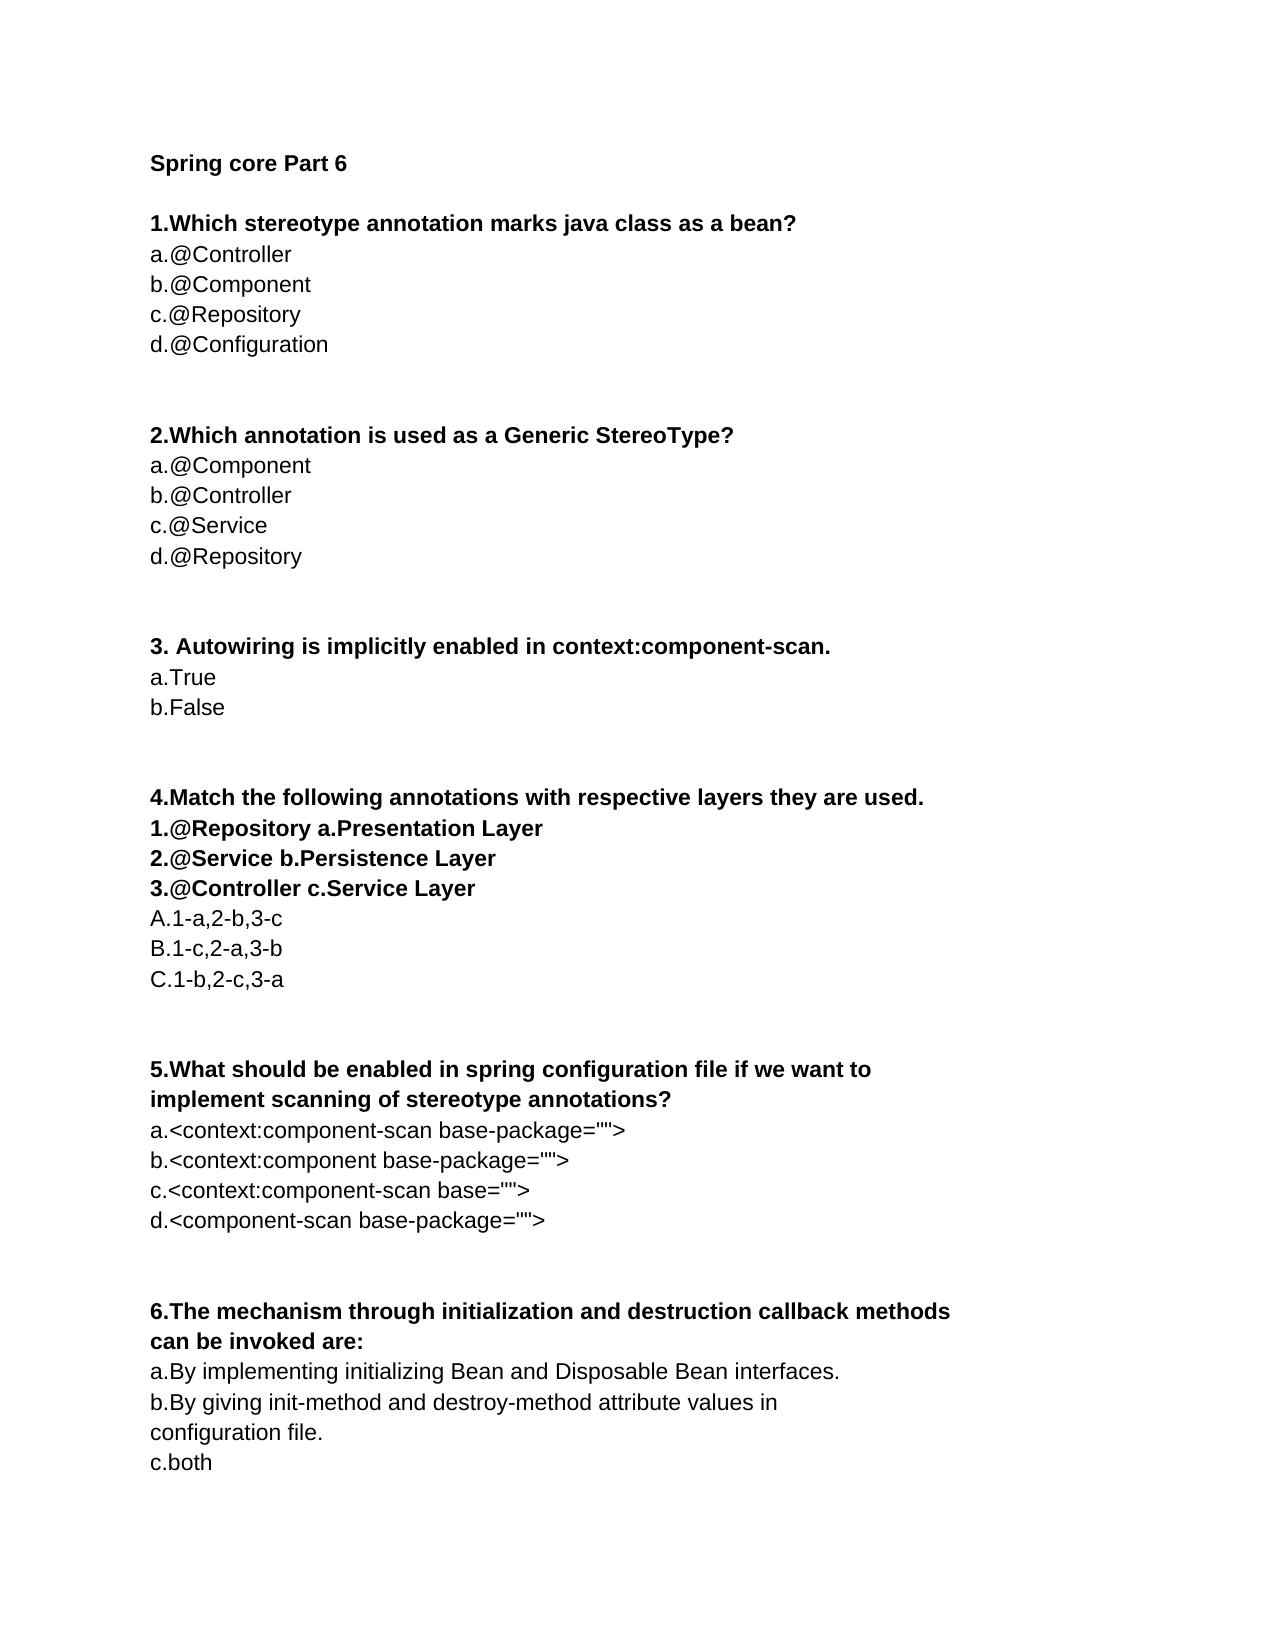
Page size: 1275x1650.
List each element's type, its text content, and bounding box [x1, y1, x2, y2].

text implement scanning of stereotype annotations? [150, 1086, 1125, 1113]
text a.@Component [150, 452, 1125, 478]
text 3. Autowiring is implicitly enabled in context:component-scan. [150, 633, 1125, 660]
text b.@Component [150, 271, 1125, 297]
text a.@Controller [150, 241, 1125, 267]
text a.By implementing initializing Bean and Disposable Bean interfaces. [150, 1358, 1125, 1385]
text 4.Match the following annotations with respective layers they are used. [150, 784, 1125, 811]
text 3.@Controller c.Service Layer [150, 875, 1125, 901]
text d.<component-scan base-package=""> [150, 1207, 1125, 1234]
text configuration file. [150, 1419, 1125, 1445]
text c.both [150, 1449, 1125, 1475]
text 1.Which stereotype annotation marks java class as a bean? [150, 210, 1125, 237]
text A.1-a,2-b,3-c [150, 905, 1125, 932]
text Spring core Part 6 [150, 150, 1125, 176]
text C.1-b,2-c,3-a [150, 966, 1125, 992]
text d.@Configuration [150, 331, 1125, 358]
text a.<context:component-scan base-package=""> [150, 1117, 1125, 1143]
text b.False [150, 694, 1125, 720]
text 2.@Service b.Persistence Layer [150, 845, 1125, 871]
text a.True [150, 663, 1125, 690]
text B.1-c,2-a,3-b [150, 935, 1125, 962]
text b.@Controller [150, 482, 1125, 509]
text 6.The mechanism through initialization and destruction callback methods [150, 1298, 1125, 1324]
text can be invoked are: [150, 1328, 1125, 1354]
text d.@Repository [150, 543, 1125, 569]
text 1.@Repository a.Presentation Layer [150, 814, 1125, 841]
text 5.What should be enabled in spring configuration file if we want to [150, 1056, 1125, 1083]
text c.<context:component-scan base=""> [150, 1177, 1125, 1203]
text b.<context:component base-package=""> [150, 1147, 1125, 1173]
text 2.Which annotation is used as a Generic StereoType? [150, 422, 1125, 448]
text c.@Service [150, 512, 1125, 539]
text c.@Repository [150, 301, 1125, 327]
text b.By giving init-method and destroy-method attribute values in [150, 1388, 1125, 1415]
